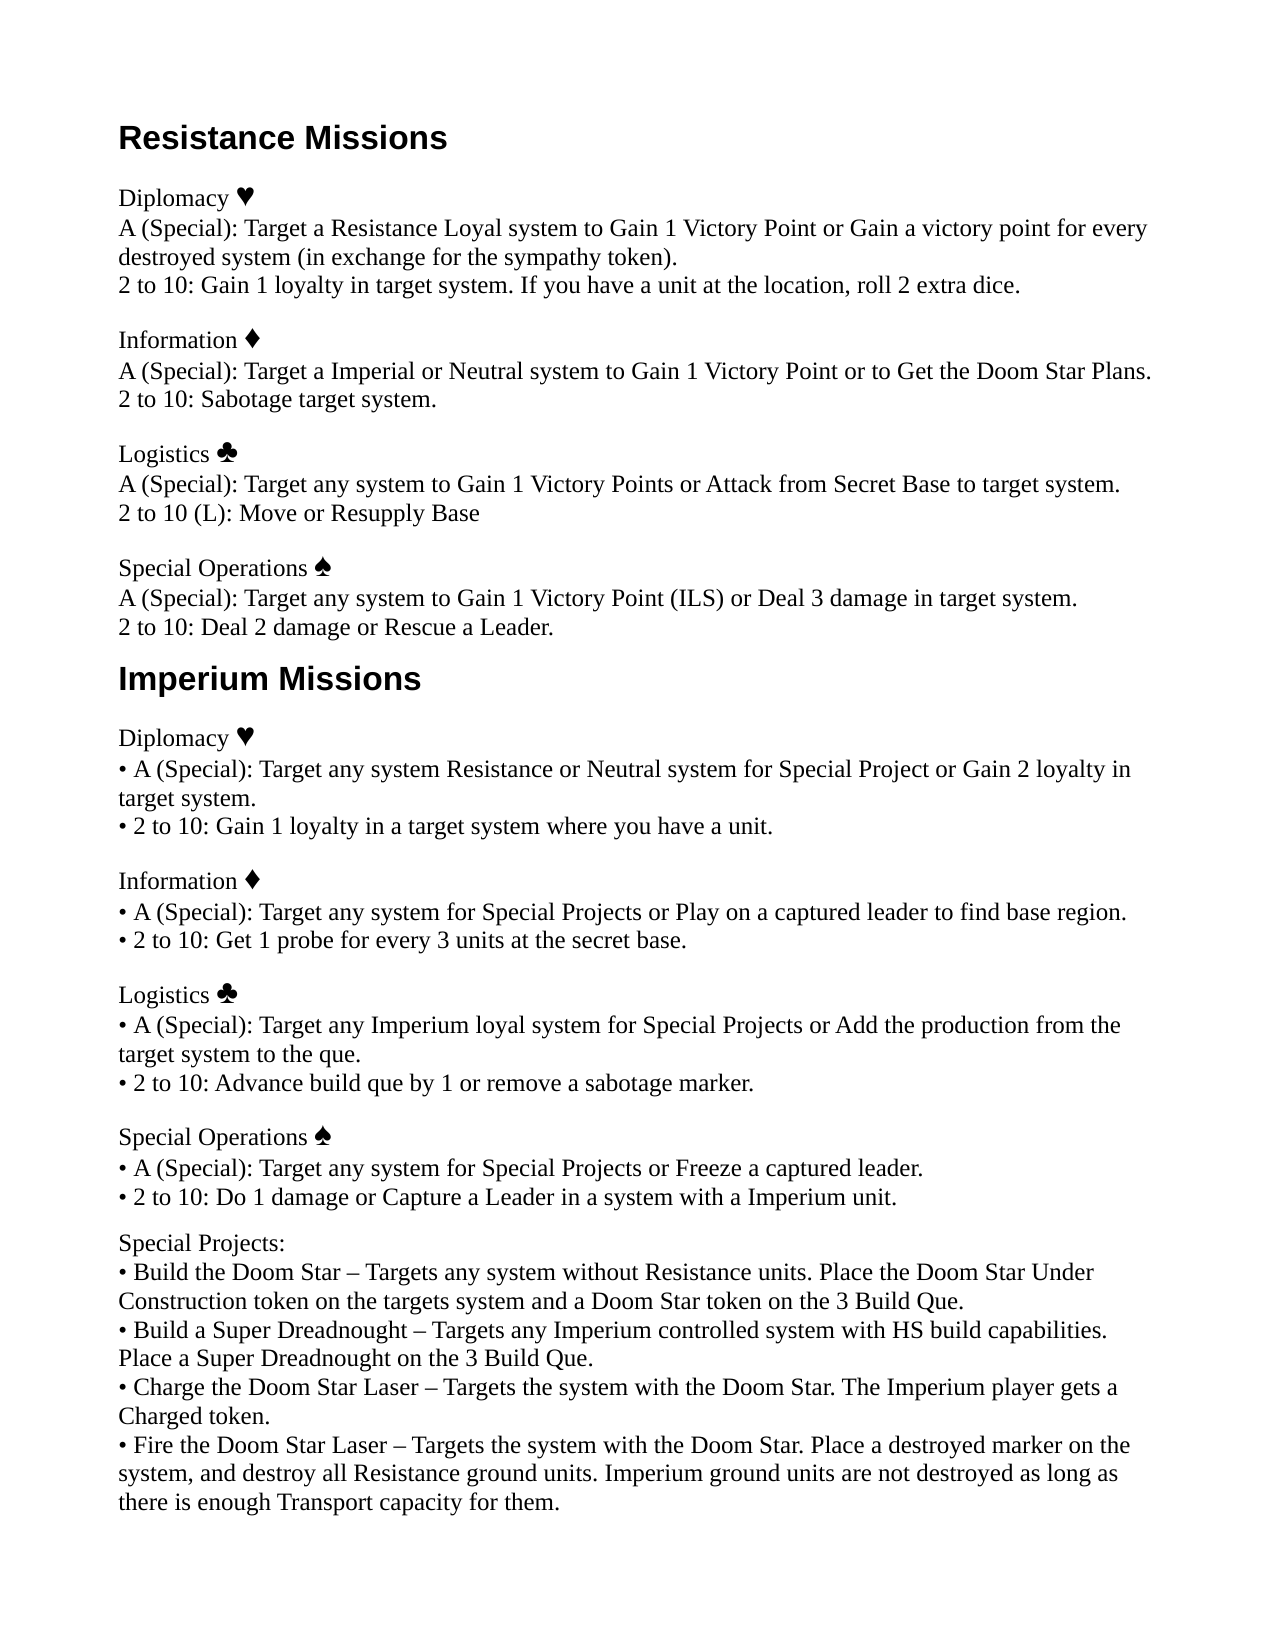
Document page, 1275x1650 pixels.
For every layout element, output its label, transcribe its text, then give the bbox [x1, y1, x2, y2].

text Information ♦ • A (Special): Target any system for Special Projects or Play on a captured leader to find base region. • 2 to 10: Get 1 probe for every 3 units at the secret base. [118, 858, 1157, 954]
text Logistics ♣ A (Special): Target any system to Gain 1 Victory Points or Attack from Secret Base to target system. 2 to 10 (L): Move or Resupply Base [118, 431, 1157, 527]
text Special Projects: • Build the Doom Star – Targets any system without Resistance units. Place the Doom Star Under Construction token on the targets system and a Doom Star token on the 3 Build Que. • Build a Super Dreadnought – Targets any Imperium controlled system with HS build capabilities. Place a Super Dreadnought on the 3 Build Que. • Charge the Doom Star Laser – Targets the system with the Doom Star. The Imperium player gets a Charged token. • Fire the Doom Star Laser – Targets the system with the Doom Star. Place a destroyed marker on the system, and destroy all Resistance ground units. Imperium ground units are not destroyed as long as there is enough Transport capacity for them. [118, 1228, 1157, 1516]
subtitle Imperium Missions [118, 659, 1157, 698]
text Special Operations ♠ A (Special): Target any system to Gain 1 Victory Point (ILS) or Deal 3 damage in target system. 2 to 10: Deal 2 damage or Rescue a Leader. [118, 545, 1157, 641]
text Diplomacy ♥ A (Special): Target a Resistance Loyal system to Gain 1 Victory Point or Gain a victory point for every destroyed system (in exchange for the sympathy token). 2 to 10: Gain 1 loyalty in target system. If you have a unit at the location, roll 2 extra dice. [118, 175, 1157, 299]
text Information ♦ A (Special): Target a Imperial or Neutral system to Gain 1 Victory Point or to Get the Doom Star Plans. 2 to 10: Sabotage target system. [118, 317, 1157, 413]
text Diplomacy ♥ • A (Special): Target any system Resistance or Neutral system for Special Project or Gain 2 loyalty in target system. • 2 to 10: Gain 1 loyalty in a target system where you have a unit. [118, 716, 1157, 840]
text Logistics ♣ • A (Special): Target any Imperium loyal system for Special Projects or Add the production from the target system to the que. • 2 to 10: Advance build que by 1 or remove a sabotage marker. [118, 972, 1157, 1097]
text Special Operations ♠ • A (Special): Target any system for Special Projects or Freeze a captured leader. • 2 to 10: Do 1 damage or Capture a Leader in a system with a Imperium unit. [118, 1115, 1157, 1211]
subtitle Resistance Missions [118, 118, 1157, 157]
